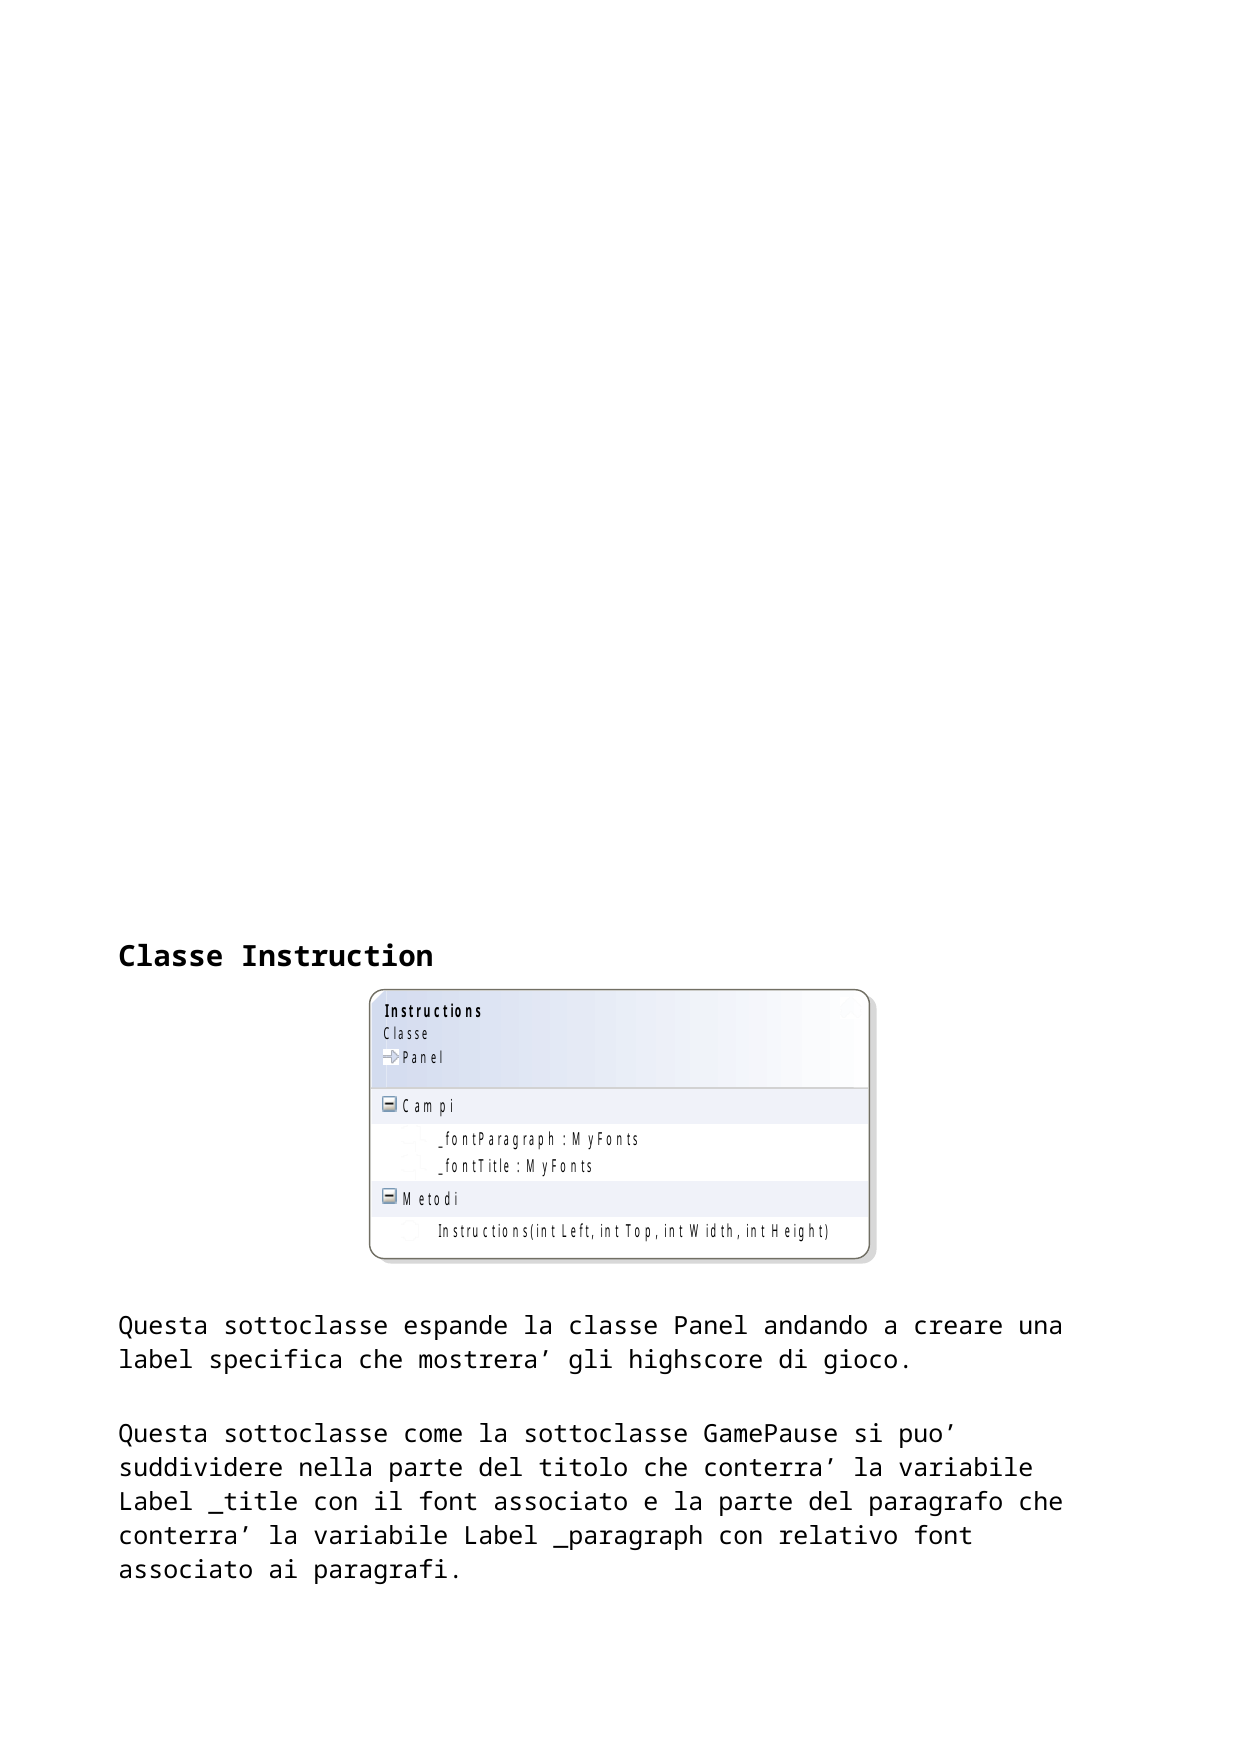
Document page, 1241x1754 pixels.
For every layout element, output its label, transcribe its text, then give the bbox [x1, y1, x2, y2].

text Questa sottoclasse come la sottoclasse GamePause si puo’ suddividere nella parte del titolo che conterra’ la variabile Label _title con il font associato e la parte del paragrafo che conterra’ la variabile Label _paragraph con relativo font associato ai paragrafi. [118, 1416, 1122, 1586]
text Questa sottoclasse espande la classe Panel andando a creare una label specifica che mostrera’ gli highscore di gioco. [118, 1308, 1122, 1376]
text Classe Instruction [118, 936, 1122, 975]
